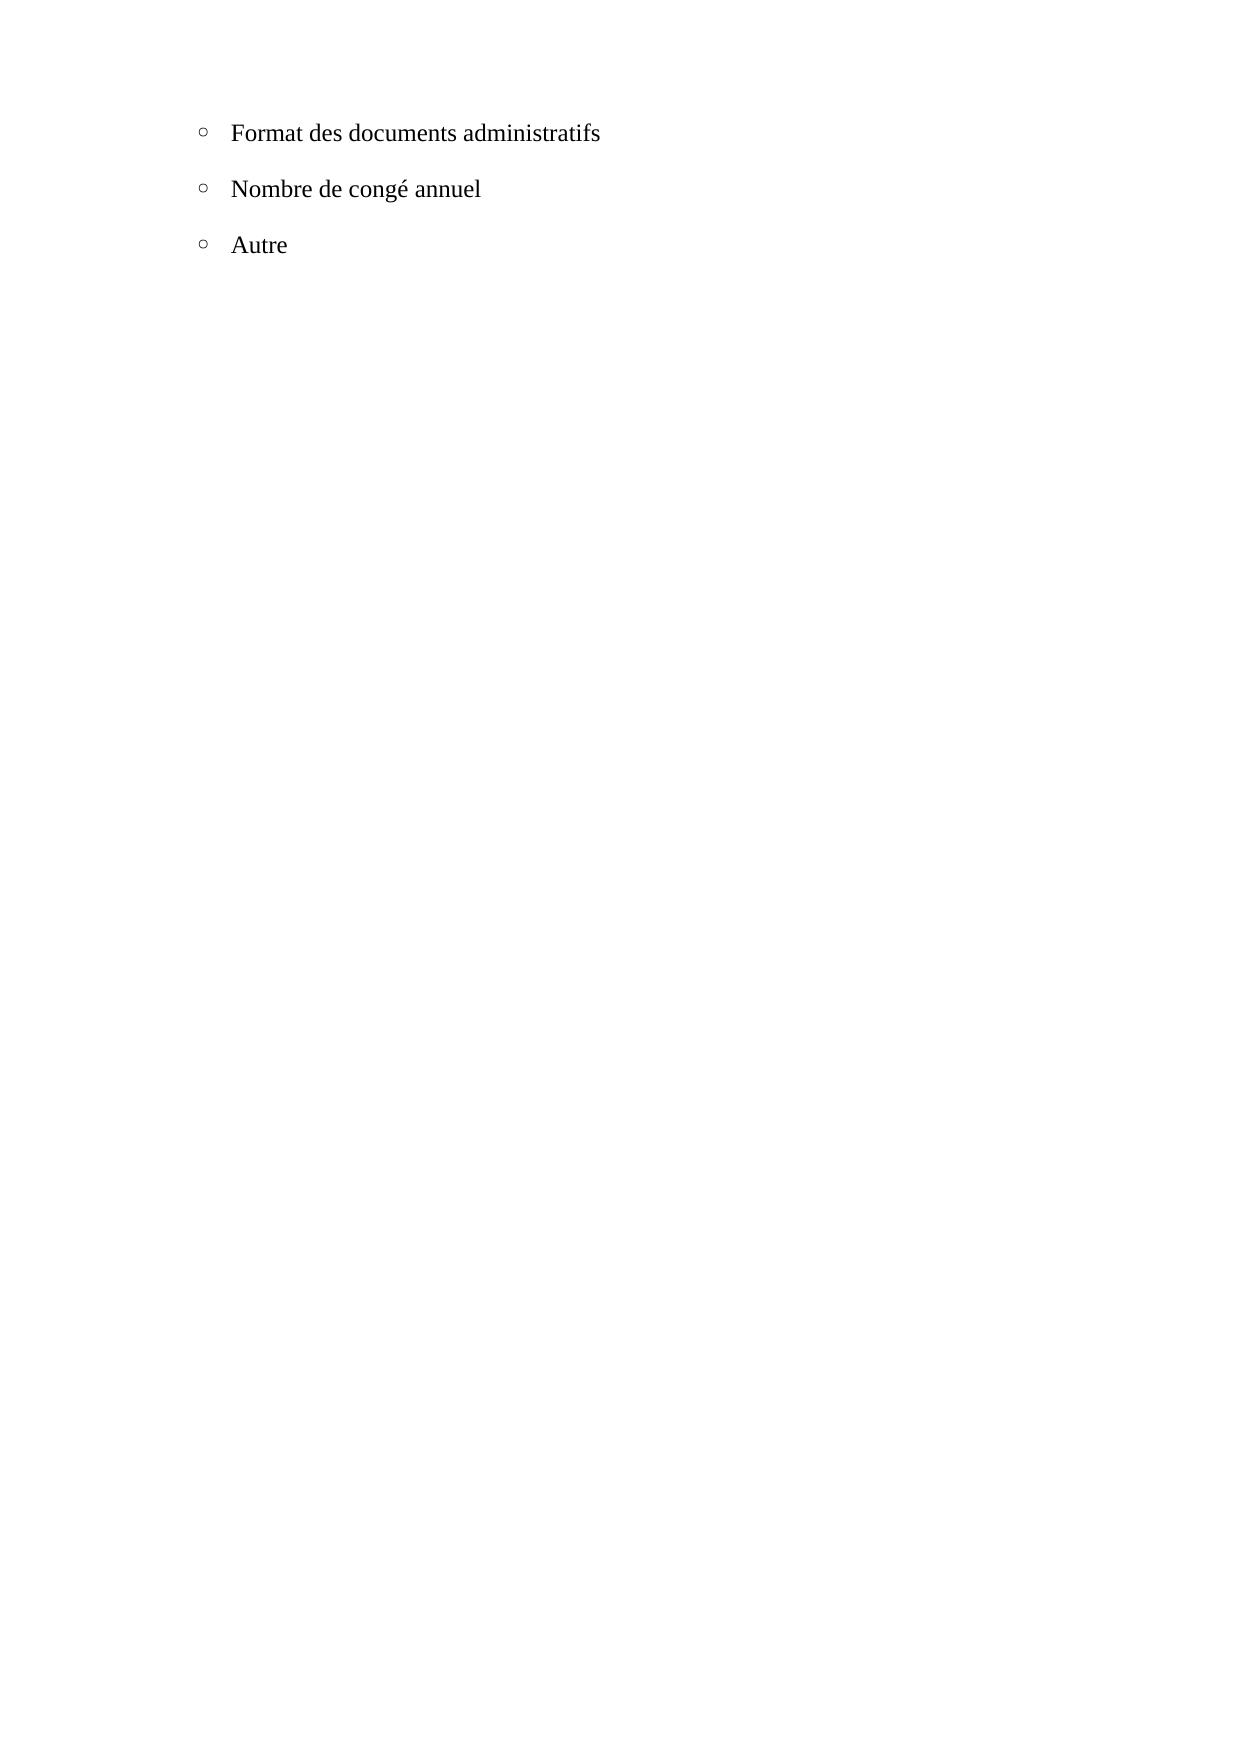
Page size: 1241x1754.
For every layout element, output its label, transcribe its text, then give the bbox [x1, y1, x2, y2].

list Autre [193, 231, 1122, 259]
list Format des documents administratifs [193, 118, 1122, 147]
list Nombre de congé annuel [193, 174, 1122, 203]
